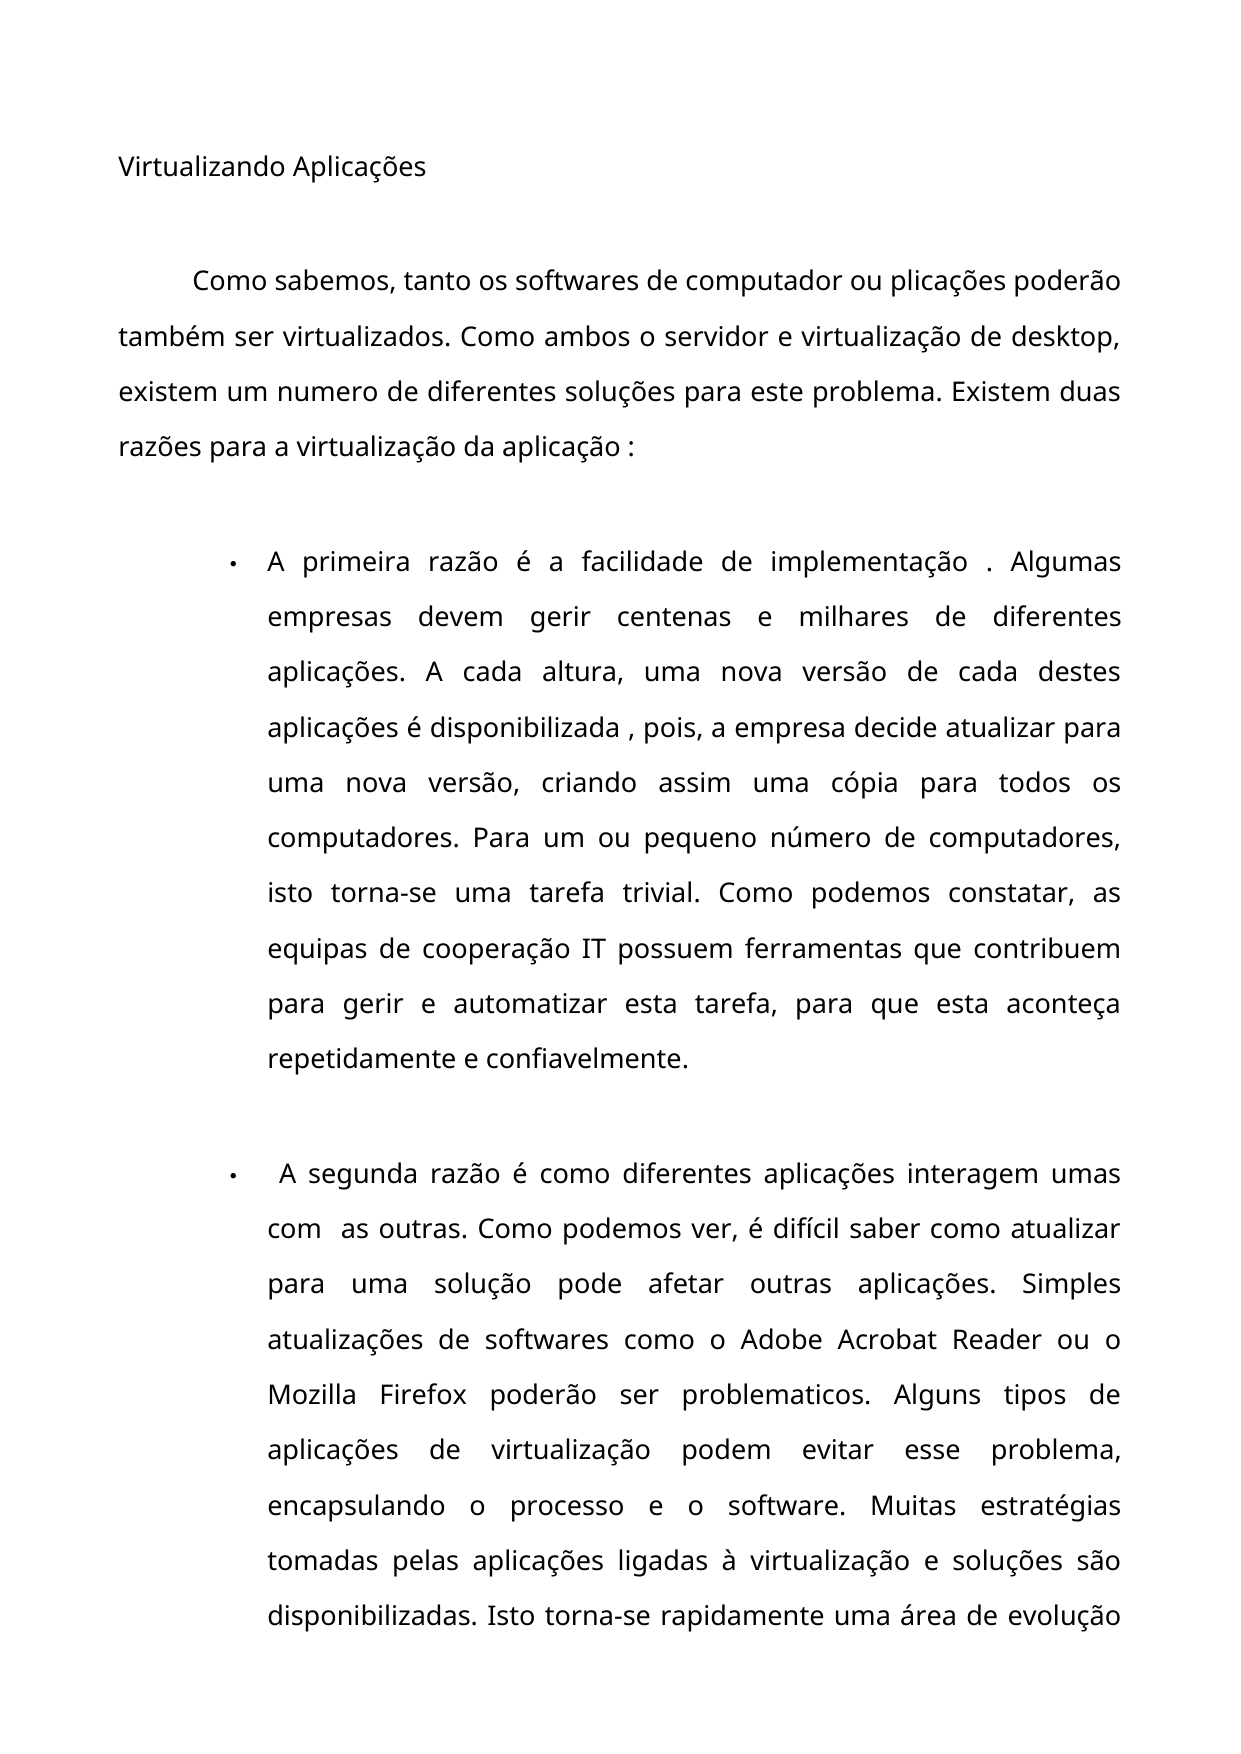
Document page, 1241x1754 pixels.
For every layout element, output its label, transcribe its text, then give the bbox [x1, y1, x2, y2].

text Como sabemos, tanto os softwares de computador ou plicações poderão também ser virtualizados. Como ambos o servidor e virtualização de desktop, existem um numero de diferentes soluções para este problema. Existem duas razões para a virtualização da aplicação : [118, 262, 1122, 465]
text Virtualizando Aplicações [118, 148, 1122, 184]
list A primeira razão é a facilidade de implementação . Algumas empresas devem gerir centenas e milhares de diferentes aplicações. A cada altura, uma nova versão de cada destes aplicações é disponibilizada , pois, a empresa decide atualizar para uma nova versão, criando assim uma cópia para todos os computadores. Para um ou pequeno número de computadores, isto torna-se uma tarefa trivial. Como podemos constatar, as equipas de cooperação IT possuem ferramentas que contribuem para gerir e automatizar esta tarefa, para que esta aconteça repetidamente e confiavelmente. [229, 542, 1122, 1077]
list A segunda razão é como diferentes aplicações interagem umas com as outras. Como podemos ver, é difícil saber como atualizar para uma solução pode afetar outras aplicações. Simples atualizações de softwares como o Adobe Acrobat Reader ou o Mozilla Firefox poderão ser problematicos. Alguns tipos de aplicações de virtualização podem evitar esse problema, encapsulando o processo e o software. Muitas estratégias tomadas pelas aplicações ligadas à virtualização e soluções são disponibilizadas. Isto torna-se rapidamente uma área de evolução [229, 1154, 1122, 1633]
